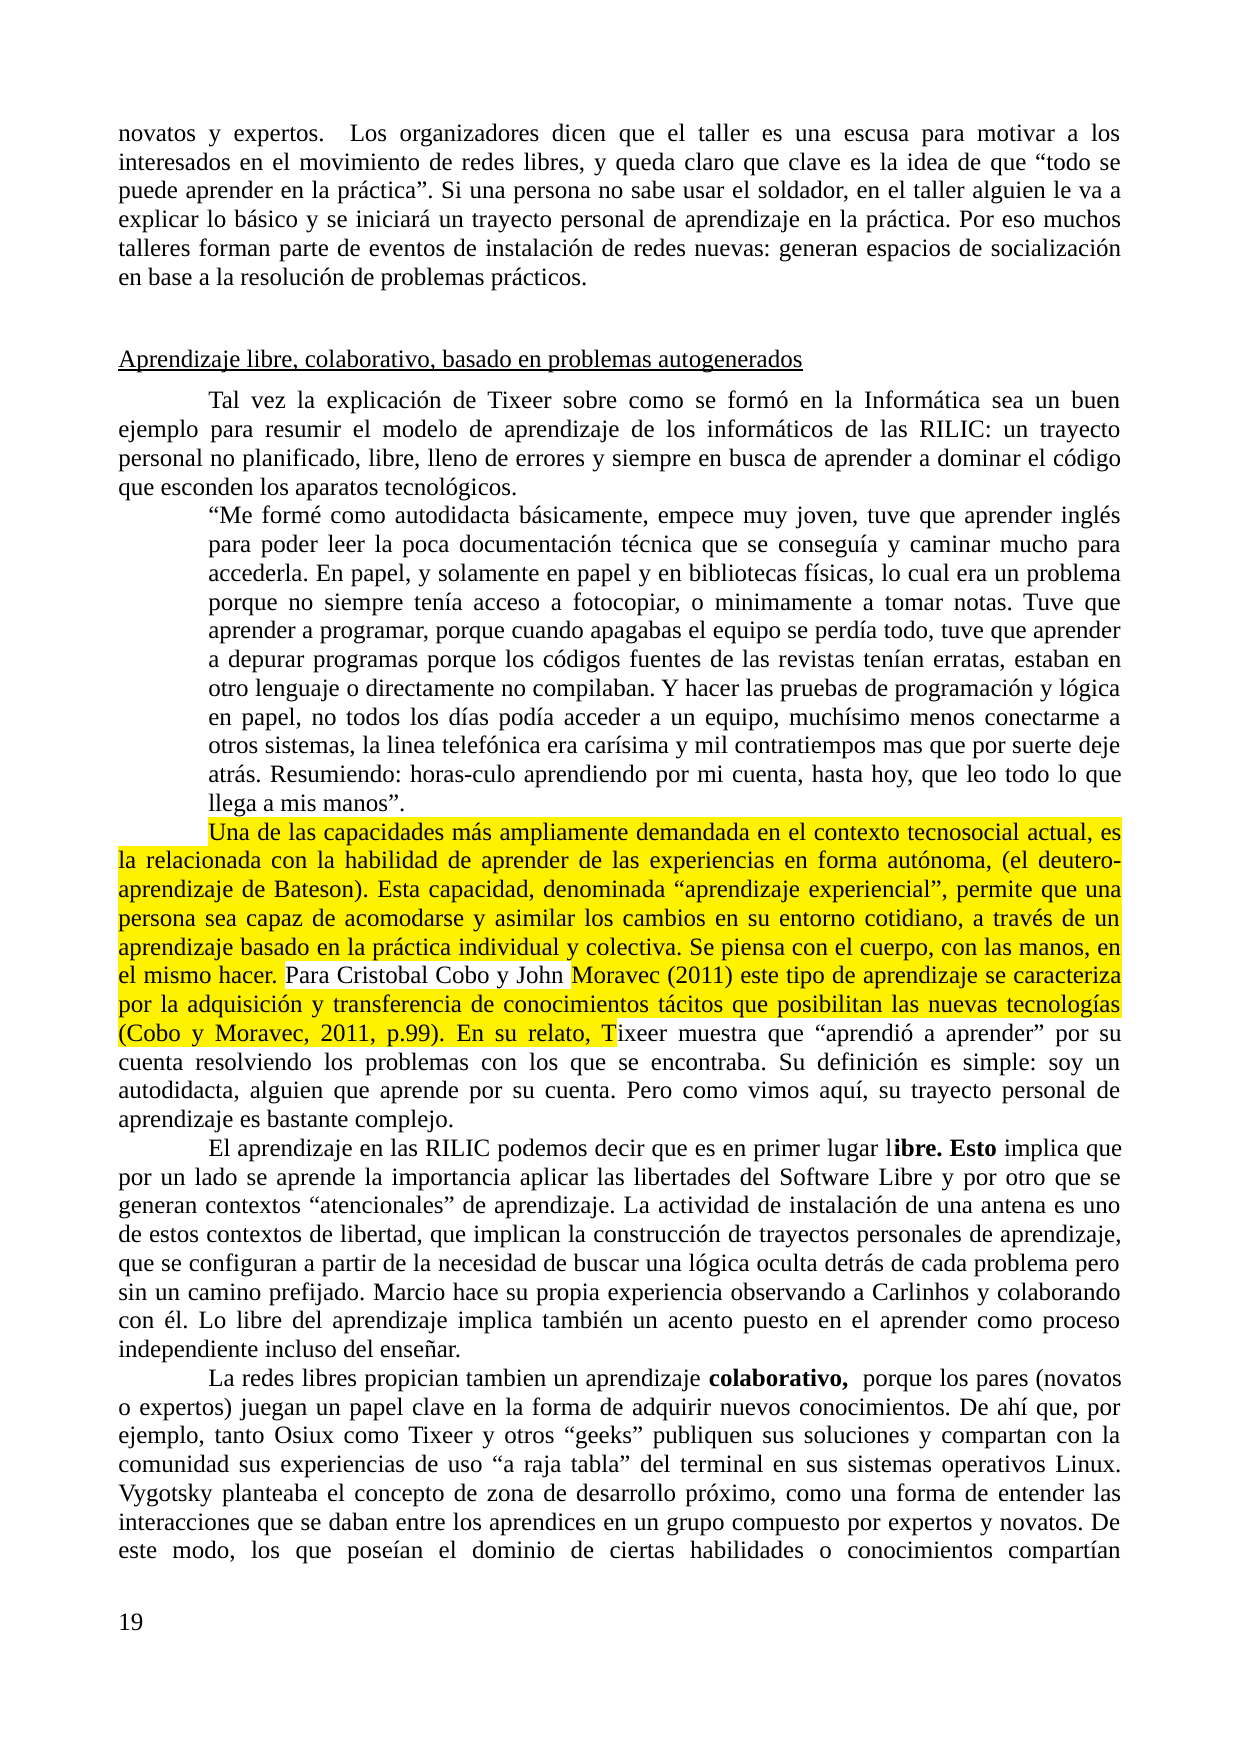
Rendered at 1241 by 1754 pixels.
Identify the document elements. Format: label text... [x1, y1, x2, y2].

text novatos y expertos. Los organizadores dicen que el taller es una escusa para motivar a los interesados en el movimiento de redes libres, y queda claro que clave es la idea de que “todo se puede aprender en la práctica”. Si una persona no sabe usar el soldador, en el taller alguien le va a explicar lo básico y se iniciará un trayecto personal de aprendizaje en la práctica. Por eso muchos talleres forman parte de eventos de instalación de redes nuevas: generan espacios de socialización en base a la resolución de problemas prácticos. [118, 118, 1122, 291]
text “Me formé como autodidacta básicamente, empece muy joven, tuve que aprender inglés para poder leer la poca documentación técnica que se conseguía y caminar mucho para accederla. En papel, y solamente en papel y en bibliotecas físicas, lo cual era un problema porque no siempre tenía acceso a fotocopiar, o minimamente a tomar notas. Tuve que aprender a programar, porque cuando apagabas el equipo se perdía todo, tuve que aprender a depurar programas porque los códigos fuentes de las revistas tenían erratas, estaban en otro lenguaje o directamente no compilaban. Y hacer las pruebas de programación y lógica en papel, no todos los días podía acceder a un equipo, muchísimo menos conectarme a otros sistemas, la linea telefónica era carísima y mil contratiempos mas que por suerte deje atrás. Resumiendo: horas-culo aprendiendo por mi cuenta, hasta hoy, que leo todo lo que llega a mis manos”. [208, 501, 1122, 817]
text Una de las capacidades más ampliamente demandada en el contexto tecnosocial actual, es la relacionada con la habilidad de aprender de las experiencias en forma autónoma, (el deutero-aprendizaje de Bateson). Esta capacidad, denominada “aprendizaje experiencial”, permite que una persona sea capaz de acomodarse y asimilar los cambios en su entorno cotidiano, a través de un aprendizaje basado en la práctica individual y colectiva. Se piensa con el cuerpo, con las manos, en el mismo hacer. Para Cristobal Cobo y John Moravec (2011) este tipo de aprendizaje se caracteriza por la adquisición y transferencia de conocimientos tácitos que posibilitan las nuevas tecnologías (Cobo y Moravec, 2011, p.99). En su relato, Tixeer muestra que “aprendió a aprender” por su cuenta resolviendo los problemas con los que se encontraba. Su definición es simple: soy un autodidacta, alguien que aprende por su cuenta. Pero como vimos aquí, su trayecto personal de aprendizaje es bastante complejo. [118, 817, 1122, 1133]
subtitle Aprendizaje libre, colaborativo, basado en problemas autogenerados [118, 344, 1122, 373]
text La redes libres propician tambien un aprendizaje colaborativo, porque los pares (novatos o expertos) juegan un papel clave en la forma de adquirir nuevos conocimientos. De ahí que, por ejemplo, tanto Osiux como Tixeer y otros “geeks” publiquen sus soluciones y compartan con la comunidad sus experiencias de uso “a raja tabla” del terminal en sus sistemas operativos Linux. Vygotsky planteaba el concepto de zona de desarrollo próximo, como una forma de entender las interacciones que se daban entre los aprendices en un grupo compuesto por expertos y novatos. De este modo, los que poseían el dominio de ciertas habilidades o conocimientos compartían [118, 1363, 1122, 1564]
text El aprendizaje en las RILIC podemos decir que es en primer lugar libre. Esto implica que por un lado se aprende la importancia aplicar las libertades del Software Libre y por otro que se generan contextos “atencionales” de aprendizaje. La actividad de instalación de una antena es uno de estos contextos de libertad, que implican la construcción de trayectos personales de aprendizaje, que se configuran a partir de la necesidad de buscar una lógica oculta detrás de cada problema pero sin un camino prefijado. Marcio hace su propia experiencia observando a Carlinhos y colaborando con él. Lo libre del aprendizaje implica también un acento puesto en el aprender como proceso independiente incluso del enseñar. [118, 1133, 1122, 1363]
text Tal vez la explicación de Tixeer sobre como se formó en la Informática sea un buen ejemplo para resumir el modelo de aprendizaje de los informáticos de las RILIC: un trayecto personal no planificado, libre, lleno de errores y siempre en busca de aprender a dominar el código que esconden los aparatos tecnológicos. [118, 386, 1122, 501]
